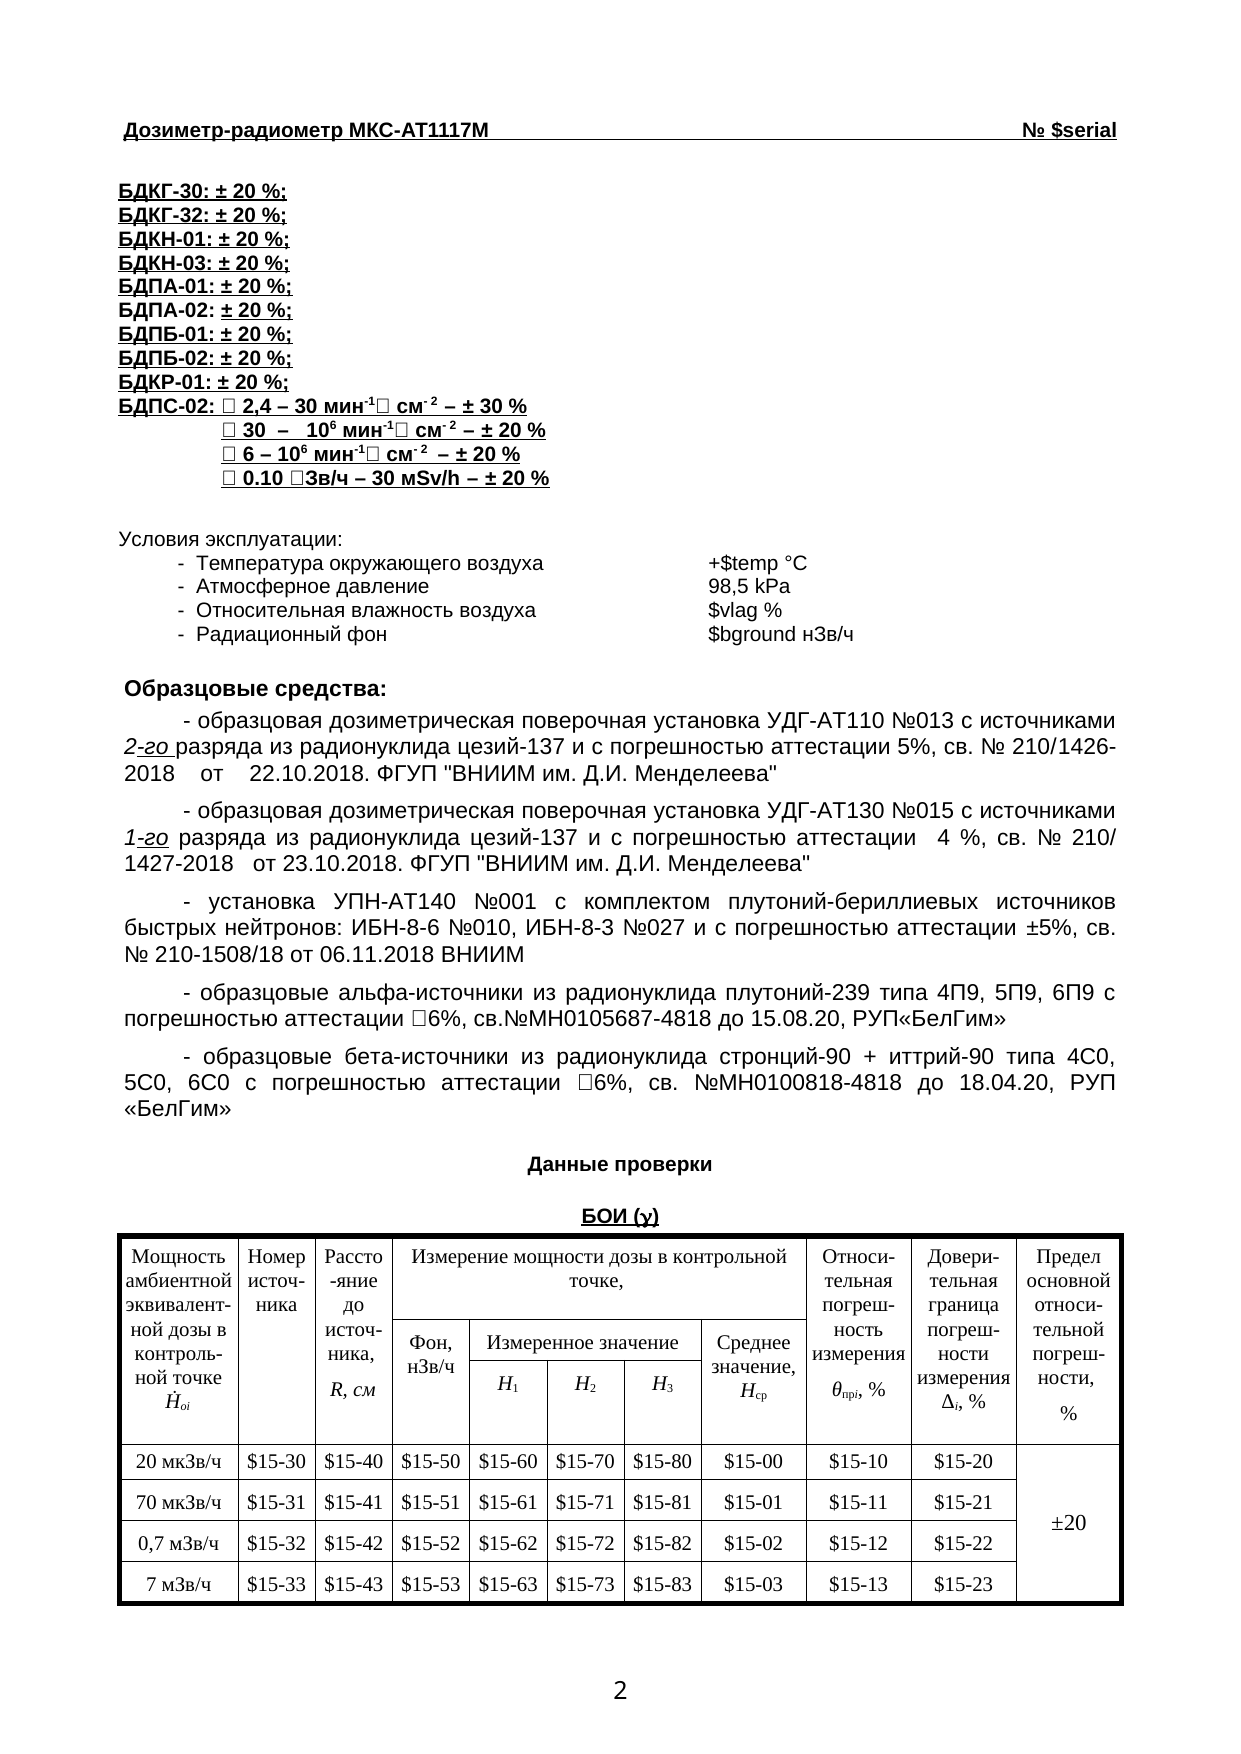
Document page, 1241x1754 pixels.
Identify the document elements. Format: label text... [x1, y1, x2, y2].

text - Относительная влажность воздуха $vlag % [177, 598, 1122, 622]
table_cell $15-02 [702, 1521, 806, 1561]
table_cell $15-03 [702, 1562, 806, 1601]
table_cell $15-23 [912, 1562, 1016, 1601]
table_header БДПА-02: ± 20 %; [118, 298, 1063, 322]
table_header БДКГ-32: ± 20 %; [118, 203, 1063, 226]
table_cell $15-82 [625, 1521, 701, 1561]
table_cell $15-53 [393, 1562, 469, 1601]
table_header БДПС-02:  2,4 – 30 мин-1 см- 2 – ± 30 %  30 – 106 мин-1 см- 2 – ± 20 %  6 – 106 мин-1 см- 2 – ± 20 %  0.10 Зв/ч – 30 мSv/h – ± 20 % [118, 394, 1063, 490]
table_cell $15-72 [548, 1521, 624, 1561]
table_cell $15-01 [702, 1480, 806, 1520]
table_header - установка УПН-АТ140 №001 с комплектом плутоний-бериллиевых источников быстрых нейтронов: ИБН-8-6 №010, ИБН-8-3 №027 и с погрешностью аттестации ±5%, св. № 210-1508/18 от 06.11.2018 ВНИИМ [118, 882, 1122, 973]
table_cell $15-70 [548, 1445, 624, 1479]
table_cell 20 мкЗв/ч [122, 1445, 238, 1479]
table_cell ±20 [1017, 1445, 1119, 1601]
table_cell $15-60 [470, 1445, 547, 1479]
table_header - образцовая дозиметрическая поверочная установка УДГ-АТ130 №015 с источниками 1-го разряда из радионуклида цезий-137 и с погрешностью аттестации 4 %, св. № 210/ 1427-2018 от 23.10.2018. ФГУП "ВНИИМ им. Д.И. Менделеева" [118, 792, 1122, 882]
table_cell Фон, нЗв/ч [393, 1320, 469, 1443]
table_header БДКН-03: ± 20 %; [118, 250, 1063, 274]
table_cell 7 мЗв/ч [122, 1562, 238, 1601]
table_cell $15-61 [470, 1480, 547, 1520]
table_cell $15-33 [239, 1562, 315, 1601]
text - Атмосферное давление 98,5 kPa [177, 574, 1122, 598]
table_cell Довери-тельная граница погреш-ности измерения Δi, % [912, 1239, 1016, 1443]
table_cell $15-71 [548, 1480, 624, 1520]
table_cell $15-50 [393, 1445, 469, 1479]
table_cell $15-42 [316, 1521, 392, 1561]
table_header БДКН-01: ± 20 %; [118, 226, 1063, 250]
table_header БДПБ-01: ± 20 %; [118, 322, 1063, 346]
table_cell $15-11 [807, 1480, 911, 1520]
table_cell $15-62 [470, 1521, 547, 1561]
table_cell $15-43 [316, 1562, 392, 1601]
table_cell $15-51 [393, 1480, 469, 1520]
table_cell $15-32 [239, 1521, 315, 1561]
table_cell Рассто-яние до источ-ника, R, см [316, 1239, 392, 1443]
table_cell H2 [548, 1361, 624, 1443]
table_header БДПБ-02: ± 20 %; [118, 346, 1063, 370]
table_cell $15-31 [239, 1480, 315, 1520]
table_header БДКГ-30: ± 20 %; [118, 179, 1063, 202]
table_header БДКР-01: ± 20 %; [118, 370, 1063, 394]
table_cell $15-73 [548, 1562, 624, 1601]
table_cell H3 [625, 1361, 701, 1443]
table_cell $15-41 [316, 1480, 392, 1520]
table_cell $15-81 [625, 1480, 701, 1520]
table_cell $15-83 [625, 1562, 701, 1601]
table_cell $15-00 [702, 1445, 806, 1479]
text Условия эксплуатации: [118, 526, 1122, 550]
table_cell $15-10 [807, 1445, 911, 1479]
table_cell $15-63 [470, 1562, 547, 1601]
text - Температура окружающего воздуха +$temp °C [177, 550, 1122, 574]
table_header - образцовые альфа-источники из радионуклида плутоний-239 типа 4П9, 5П9, 6П9 с погрешностью аттестации 6%, св.№МН0105687-4818 до 15.08.20, РУП«БелГим» [118, 973, 1122, 1037]
table_cell $15-30 [239, 1445, 315, 1479]
table_cell Номер источ-ника [239, 1239, 315, 1443]
table_cell $15-40 [316, 1445, 392, 1479]
table_cell $15-52 [393, 1521, 469, 1561]
table_cell Среднее значение, Hср [702, 1320, 806, 1443]
text Образцовые средства: [118, 675, 1122, 701]
table_cell $15-22 [912, 1521, 1016, 1561]
table_header - образцовая дозиметрическая поверочная установка УДГ-АТ110 №013 с источниками 2-го разряда из радионуклида цезий-137 и с погрешностью аттестации 5%, св. № 210/1426-2018 от 22.10.2018. ФГУП "ВНИИМ им. Д.И. Менделеева" [118, 701, 1122, 792]
table_cell Мощность амбиентной эквивалент-ной дозы в контроль-ной точке Ḣoi [122, 1239, 238, 1443]
table_cell $15-20 [912, 1445, 1016, 1479]
table_cell Измерение мощности дозы в контрольной точке, [393, 1239, 806, 1319]
table_cell H1 [470, 1361, 547, 1443]
table_cell $15-80 [625, 1445, 701, 1479]
text Данные проверки [118, 1151, 1122, 1175]
table_cell 70 мкЗв/ч [122, 1480, 238, 1520]
table_cell 0,7 мЗв/ч [122, 1521, 238, 1561]
table_header БОИ () [119, 1188, 1121, 1233]
table_cell Относи-тельная погреш-ность измерения θпрi, % [807, 1239, 911, 1443]
table_cell $15-21 [912, 1480, 1016, 1520]
table_cell Предел основной относи-тельной погреш-ности, % [1017, 1239, 1119, 1443]
table_cell $15-13 [807, 1562, 911, 1601]
table_cell $15-12 [807, 1521, 911, 1561]
table_cell Измеренное значение [470, 1320, 701, 1360]
text - Радиационный фон $bground нЗв/ч [177, 622, 1122, 646]
table_header БДПА-01: ± 20 %; [118, 274, 1063, 298]
table_header - образцовые бета-источники из радионуклида стронций-90 + иттрий-90 типа 4С0, 5С0, 6С0 с погрешностью аттестации 6%, св. №МН0100818-4818 до 18.04.20, РУП «БелГим» [118, 1037, 1122, 1127]
